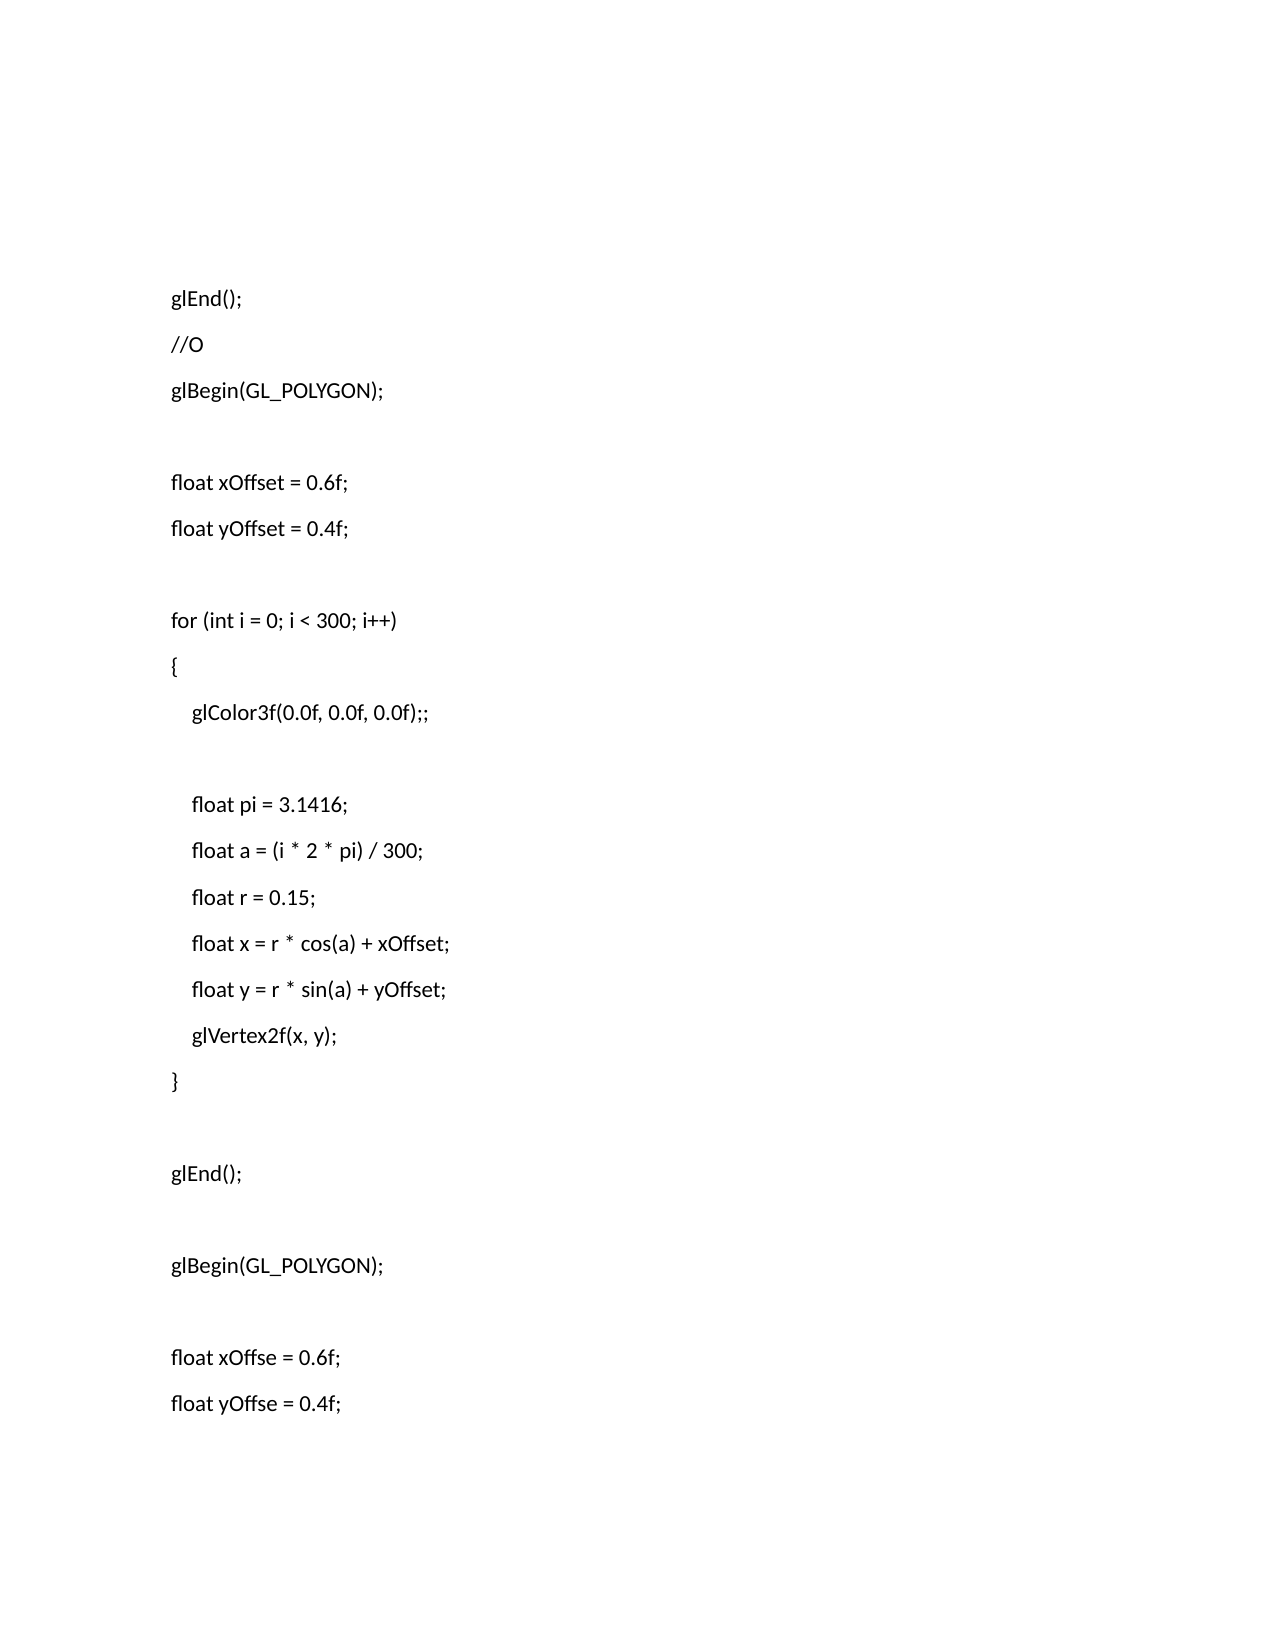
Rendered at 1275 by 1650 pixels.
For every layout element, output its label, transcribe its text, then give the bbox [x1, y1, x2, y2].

text for (int i = 0; i < 300; i++) [150, 606, 1125, 634]
text float xOffse = 0.6f; [150, 1343, 1125, 1371]
text float pi = 3.1416; [150, 791, 1125, 819]
text glEnd(); [150, 284, 1125, 312]
text glBegin(GL_POLYGON); [150, 1251, 1125, 1279]
text float yOffset = 0.4f; [150, 514, 1125, 542]
text float y = r * sin(a) + yOffset; [150, 975, 1125, 1003]
text glColor3f(0.0f, 0.0f, 0.0f);; [150, 698, 1125, 727]
text } [150, 1067, 1125, 1095]
text float xOffset = 0.6f; [150, 468, 1125, 496]
text float r = 0.15; [150, 883, 1125, 911]
text float yOffse = 0.4f; [150, 1389, 1125, 1417]
text glVertex2f(x, y); [150, 1021, 1125, 1049]
text glEnd(); [150, 1159, 1125, 1187]
text float a = (i * 2 * pi) / 300; [150, 837, 1125, 865]
text //O [150, 330, 1125, 358]
text float x = r * cos(a) + xOffset; [150, 929, 1125, 957]
text { [150, 652, 1125, 681]
text glBegin(GL_POLYGON); [150, 376, 1125, 404]
